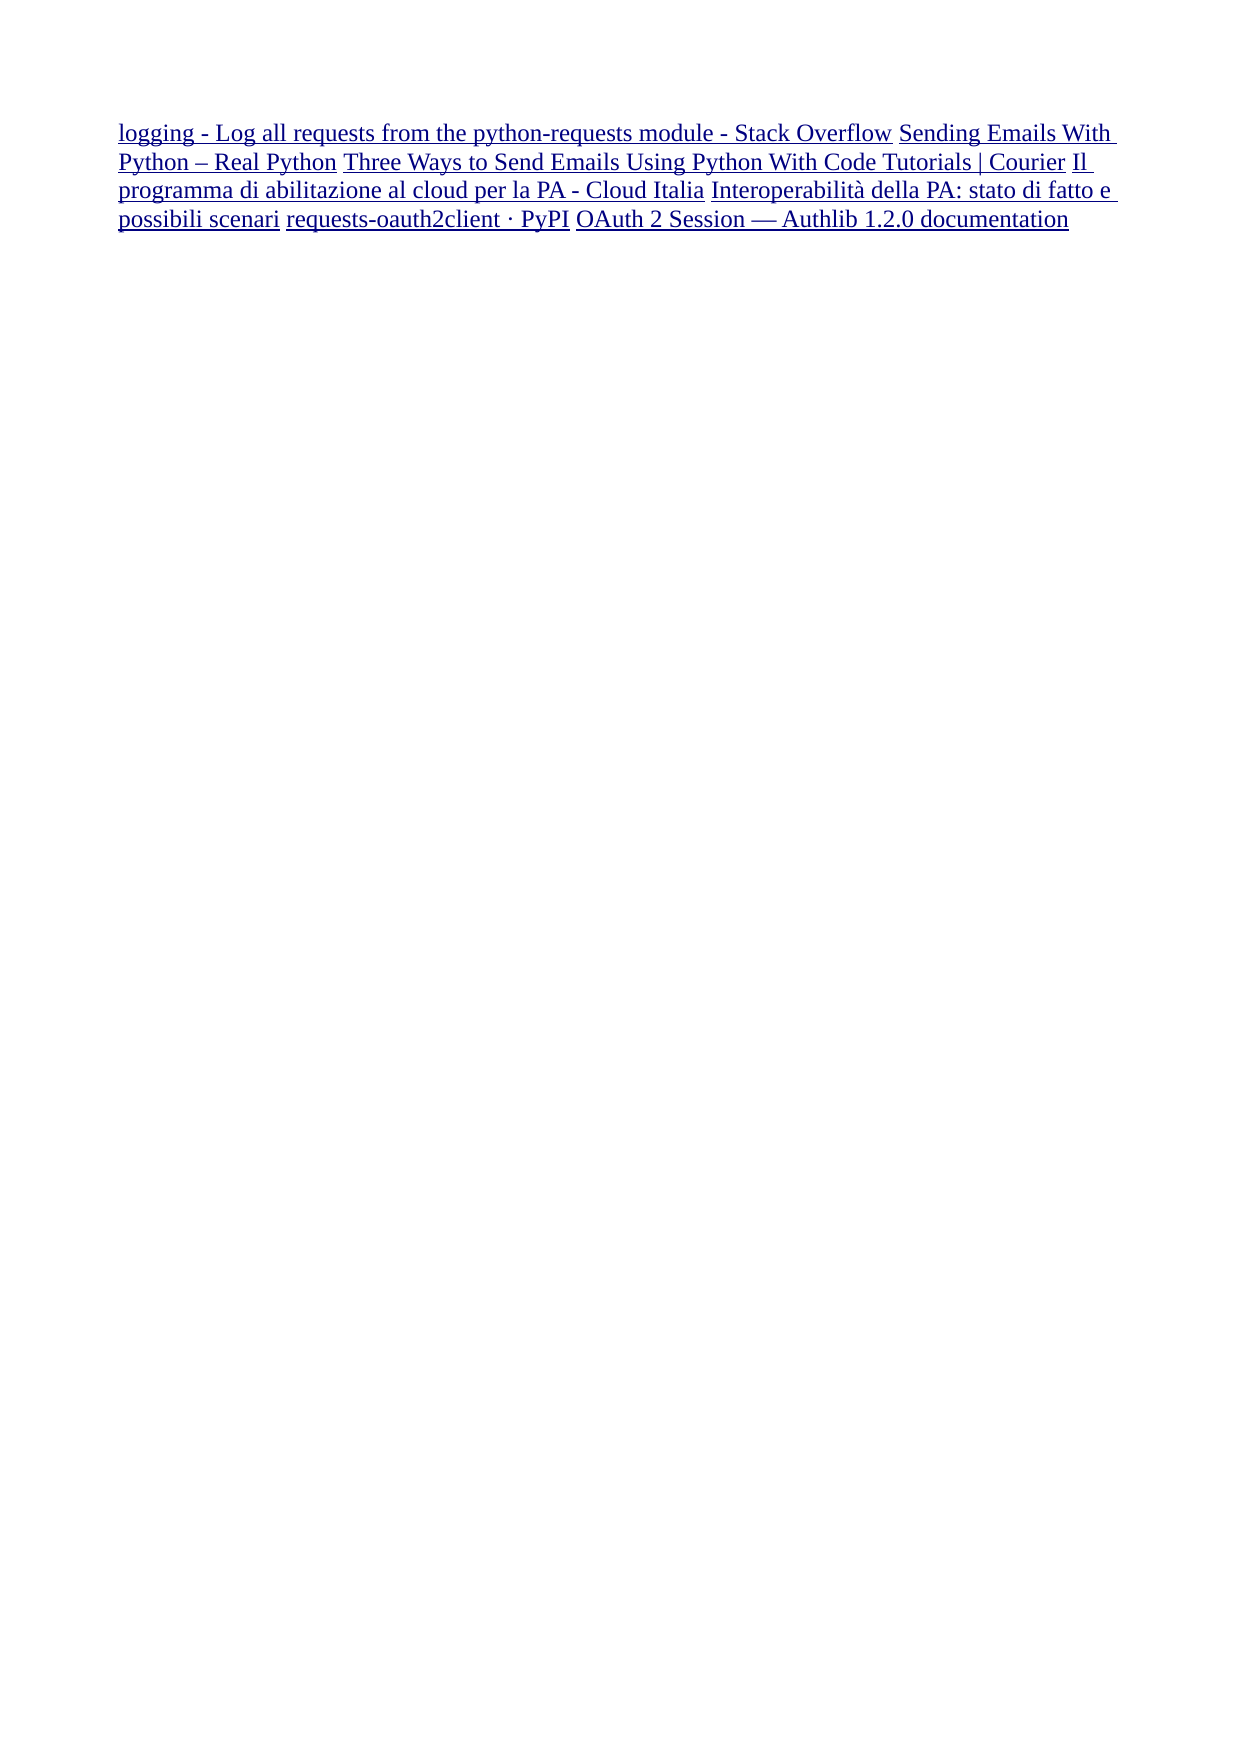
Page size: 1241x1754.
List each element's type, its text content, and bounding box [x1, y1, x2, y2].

text logging - Log all requests from the python-requests module - Stack Overflow Sending Emails With Python – Real Python Three Ways to Send Emails Using Python With Code Tutorials | Courier Il programma di abilitazione al cloud per la PA - Cloud Italia Interoperabilità della PA: stato di fatto e possibili scenari requests-oauth2client · PyPI OAuth 2 Session — Authlib 1.2.0 documentation [118, 118, 1122, 233]
